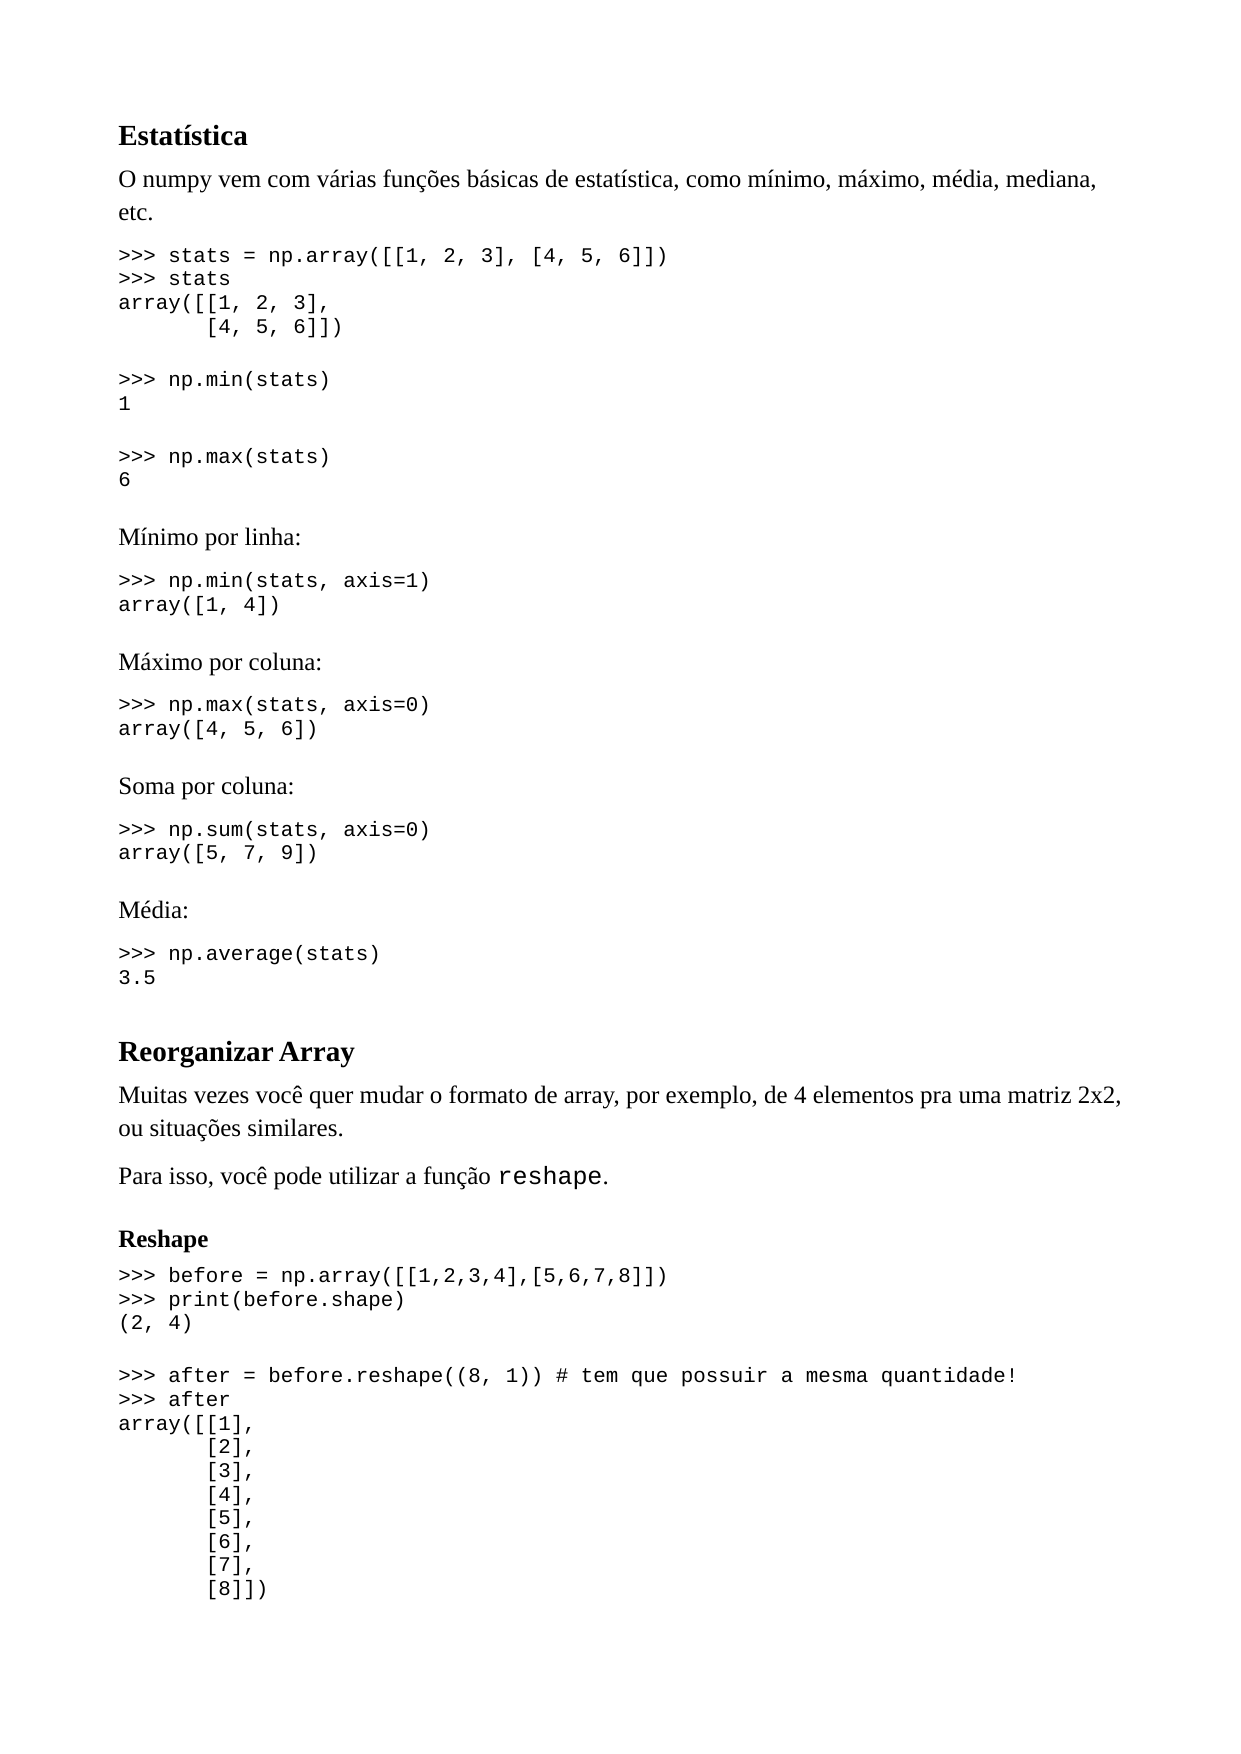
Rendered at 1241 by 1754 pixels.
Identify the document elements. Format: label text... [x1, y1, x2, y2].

text >>> print(before.shape) [118, 1288, 1122, 1312]
text >>> np.min(stats) [118, 369, 1122, 392]
text >>> np.max(stats) [118, 446, 1122, 469]
text [4], [118, 1483, 1122, 1507]
text [5], [118, 1507, 1122, 1531]
text [8]]) [118, 1578, 1122, 1602]
text O numpy vem com várias funções básicas de estatística, como mínimo, máximo, média, mediana, etc. [118, 164, 1122, 226]
text [6], [118, 1531, 1122, 1554]
text >>> stats = np.array([[1, 2, 3], [4, 5, 6]]) [118, 245, 1122, 268]
text >>> np.average(stats) [118, 943, 1122, 967]
text array([5, 7, 9]) [118, 842, 1122, 866]
text 3.5 [118, 967, 1122, 990]
text (2, 4) [118, 1312, 1122, 1336]
text array([[1, 2, 3], [118, 292, 1122, 316]
text [2], [118, 1436, 1122, 1460]
text array([1, 4]) [118, 594, 1122, 617]
subtitle Reorganizar Array [118, 1034, 1122, 1068]
text Muitas vezes você quer mudar o formato de array, por exemplo, de 4 elementos pra uma matriz 2x2, ou situações similares. [118, 1081, 1122, 1142]
text [4, 5, 6]]) [118, 316, 1122, 339]
text >>> stats [118, 268, 1122, 292]
text [3], [118, 1460, 1122, 1483]
text Para isso, você pode utilizar a função reshape. [118, 1161, 1122, 1192]
text >>> np.max(stats, axis=0) [118, 694, 1122, 718]
text >>> np.min(stats, axis=1) [118, 570, 1122, 594]
text array([[1], [118, 1413, 1122, 1436]
text Média: [118, 896, 1122, 924]
text Mínimo por linha: [118, 522, 1122, 551]
text array([4, 5, 6]) [118, 718, 1122, 742]
text [7], [118, 1554, 1122, 1578]
text Soma por coluna: [118, 771, 1122, 800]
text 1 [118, 392, 1122, 416]
text >>> after = before.reshape((8, 1)) # tem que possuir a mesma quantidade! [118, 1365, 1122, 1389]
text 6 [118, 469, 1122, 493]
subtitle Reshape [118, 1224, 1122, 1252]
text >>> after [118, 1389, 1122, 1413]
text Máximo por coluna: [118, 647, 1122, 676]
text >>> before = np.array([[1,2,3,4],[5,6,7,8]]) [118, 1265, 1122, 1288]
subtitle Estatística [118, 118, 1122, 152]
text >>> np.sum(stats, axis=0) [118, 819, 1122, 842]
